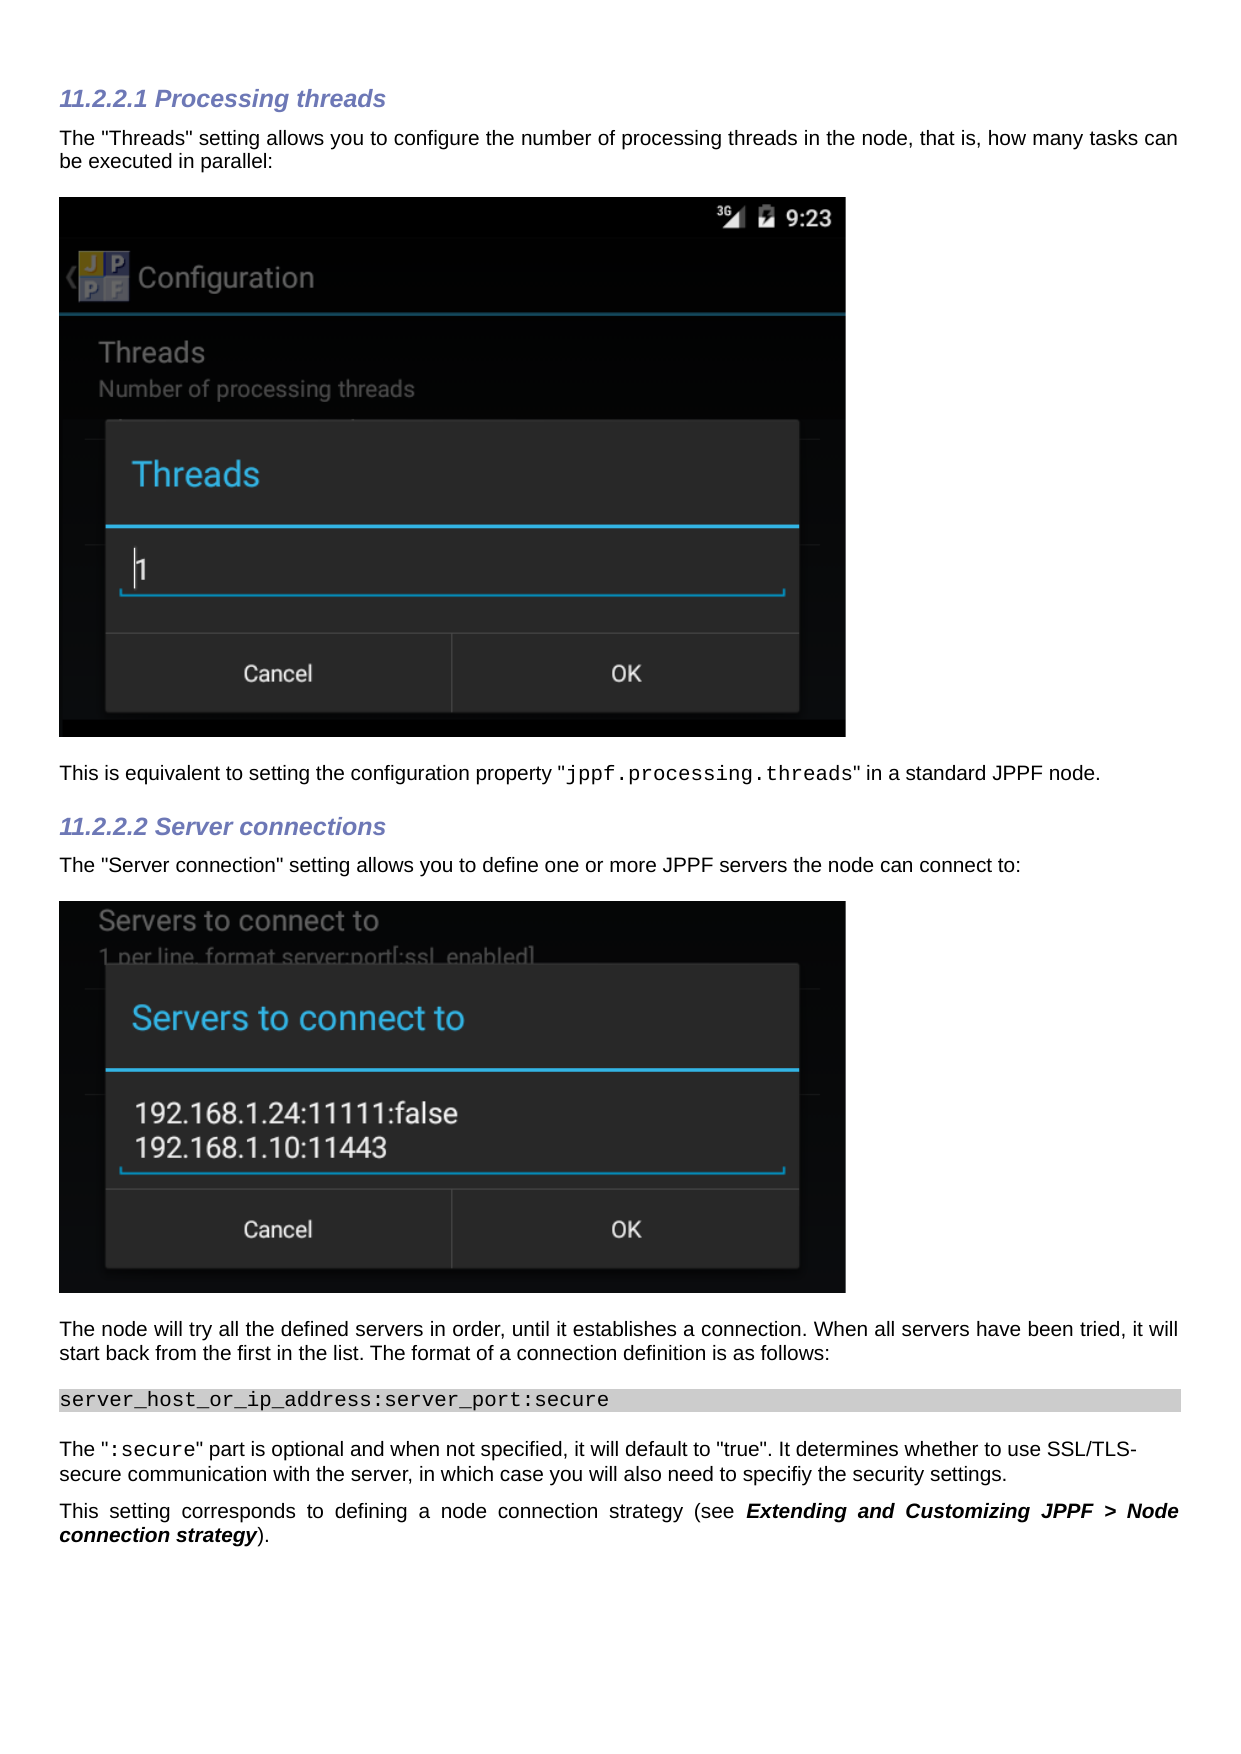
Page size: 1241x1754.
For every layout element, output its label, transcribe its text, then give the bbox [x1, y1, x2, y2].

picture [59, 901, 846, 1293]
text This is equivalent to setting the configuration property "jppf.processing.threads" in a standard JPPF node. [59, 761, 1181, 787]
text The "Server connection" setting allows you to define one or more JPPF servers the node can connect to: [59, 853, 1181, 877]
subtitle Processing threads [59, 84, 1181, 113]
text The "Threads" setting allows you to configure the number of processing threads in the node, that is, how many tasks can be executed in parallel: [59, 125, 1181, 173]
text server_host_or_ip_address:server_port:secure [59, 1389, 1181, 1412]
text The node will try all the defined servers in order, until it establishes a connection. When all servers have been tried, it will start back from the first in the list. The format of a connection definition is as follows: [59, 1317, 1181, 1365]
picture [59, 197, 846, 737]
subtitle Server connections [59, 812, 1181, 841]
text The ":secure" part is optional and when not specified, it will default to "true". It determines whether to use SSL/TLS-secure communication with the server, in which case you will also need to specifiy the security settings. [59, 1436, 1181, 1486]
text This setting corresponds to defining a node connection strategy (see Extending and Customizing JPPF > Node connection strategy). [59, 1499, 1181, 1547]
